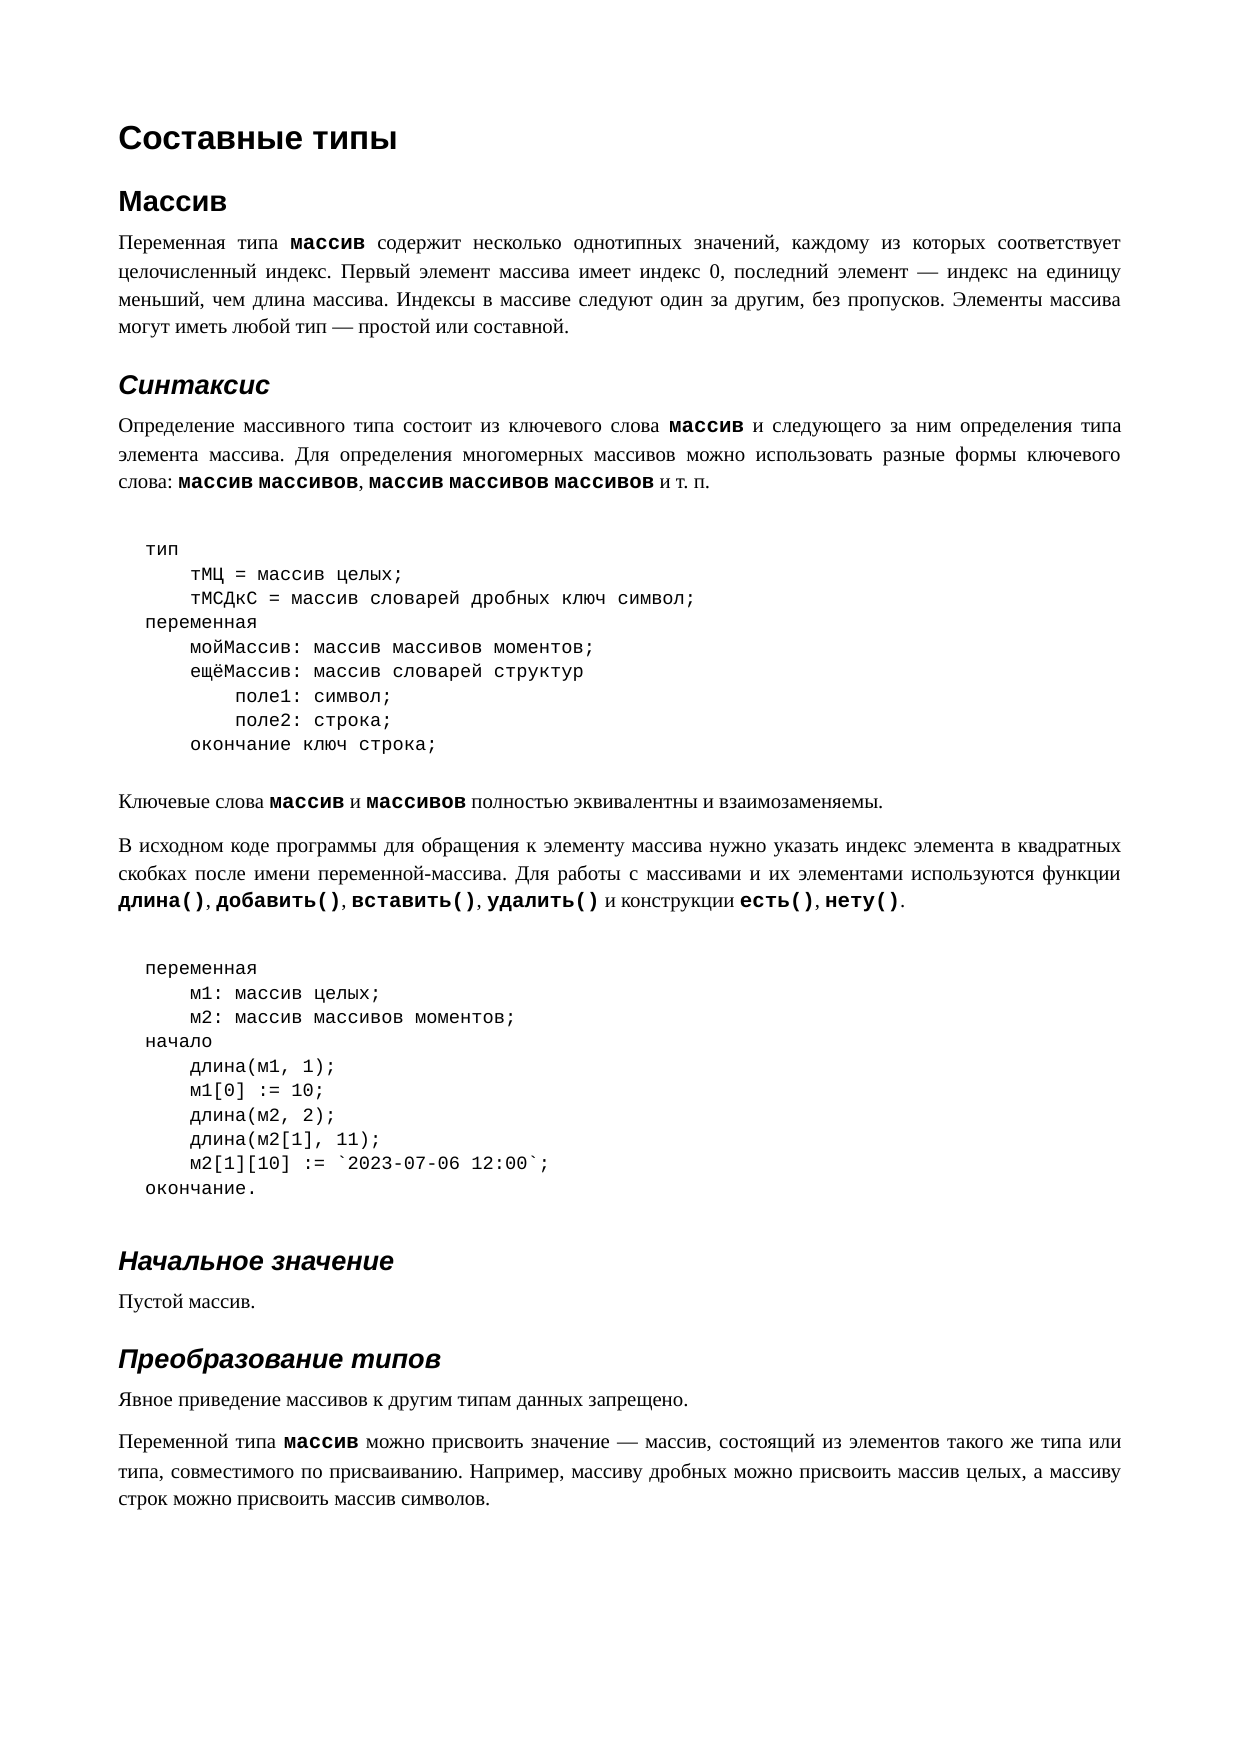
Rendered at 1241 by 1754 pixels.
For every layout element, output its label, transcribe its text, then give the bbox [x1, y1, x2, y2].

subtitle Синтаксис [118, 369, 1122, 400]
subtitle Преобразование типов [118, 1343, 1122, 1374]
text окончание ключ строка; [136, 726, 1104, 765]
text Явное приведение массивов к другим типам данных запрещено. [118, 1387, 1122, 1411]
text переменная м1: массив целых; м2: массив массивов моментов; начало длина(м1, 1); м1[0] := 10; длина(м2, 2); длина(м2[1], 11); м2[1][10] := `2023-07-06 12:00`; окончание. [136, 950, 1104, 1209]
text Переменной типа массив можно присвоить значение — массив, состоящий из элементов такого же типа или типа, совместимого по присваиванию. Например, массиву дробных можно присвоить массив целых, а массиву строк можно присвоить массив символов. [118, 1429, 1122, 1510]
text Переменная типа массив содержит несколько однотипных значений, каждому из которых соответствует целочисленный индекс. Первый элемент массива имеет индекс 0, последний элемент — индекс на единицу меньший, чем длина массива. Индексы в массиве следуют один за другим, без пропусков. Элементы массива могут иметь любой тип — простой или составной. [118, 230, 1122, 338]
text Ключевые слова массив и массивов полностью эквивалентны и взаимозаменяемы. [118, 789, 1122, 815]
text Пустой массив. [118, 1289, 1122, 1313]
text тип тМЦ = массив целых; тМСДкС = массив словарей дробных ключ символ; переменная мойМассив: массив массивов моментов; ещёМассив: массив словарей структур поле1: символ; поле2: строка; [136, 531, 1104, 726]
subtitle Составные типы [118, 118, 1122, 157]
text Определение массивного типа состоит из ключевого слова массив и следующего за ним определения типа элемента массива. Для определения многомерных массивов можно использовать разные формы ключевого слова: массив массивов, массив массивов массивов и т. п. [118, 413, 1122, 495]
subtitle Массив [118, 184, 1122, 217]
subtitle Начальное значение [118, 1245, 1122, 1276]
text В исходном коде программы для обращения к элементу массива нужно указать индекс элемента в квадратных скобках после имени переменной-массива. Для работы с массивами и их элементами используются функции длина(), добавить(), вставить(), удалить() и конструкции есть(), нету(). [118, 833, 1122, 914]
